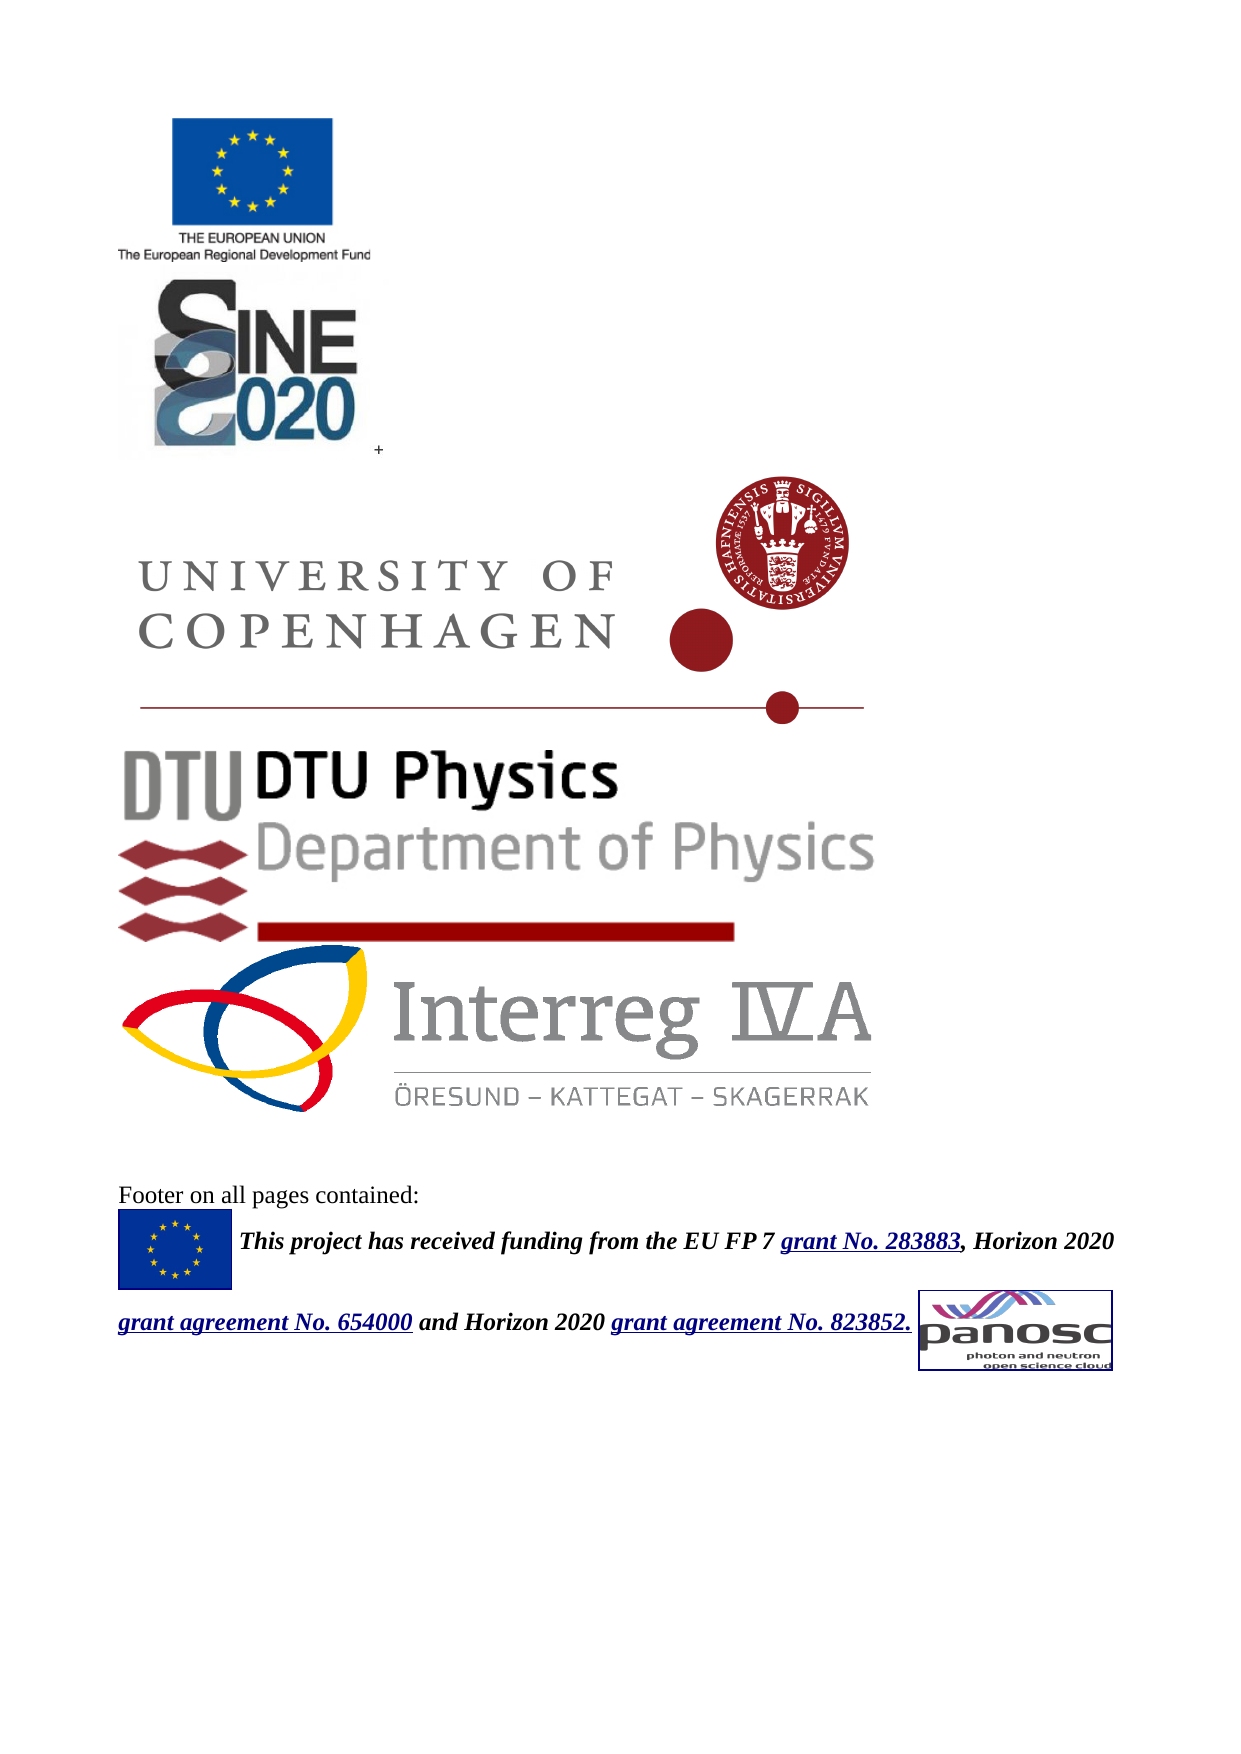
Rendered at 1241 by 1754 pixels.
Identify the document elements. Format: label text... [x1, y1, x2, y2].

picture [118, 463, 877, 746]
text Footer on all pages contained: [118, 1180, 1122, 1208]
picture [920, 1291, 1111, 1369]
picture [118, 265, 389, 460]
picture [118, 118, 371, 262]
picture [118, 945, 872, 1118]
picture [118, 750, 878, 942]
picture [120, 1210, 231, 1288]
text This project has received funding from the EU FP 7 grant No. 283883, Horizon 2020 grant agreement No. 654000 and Horizon 2020 grant agreement No. 823852. [118, 1208, 1122, 1371]
